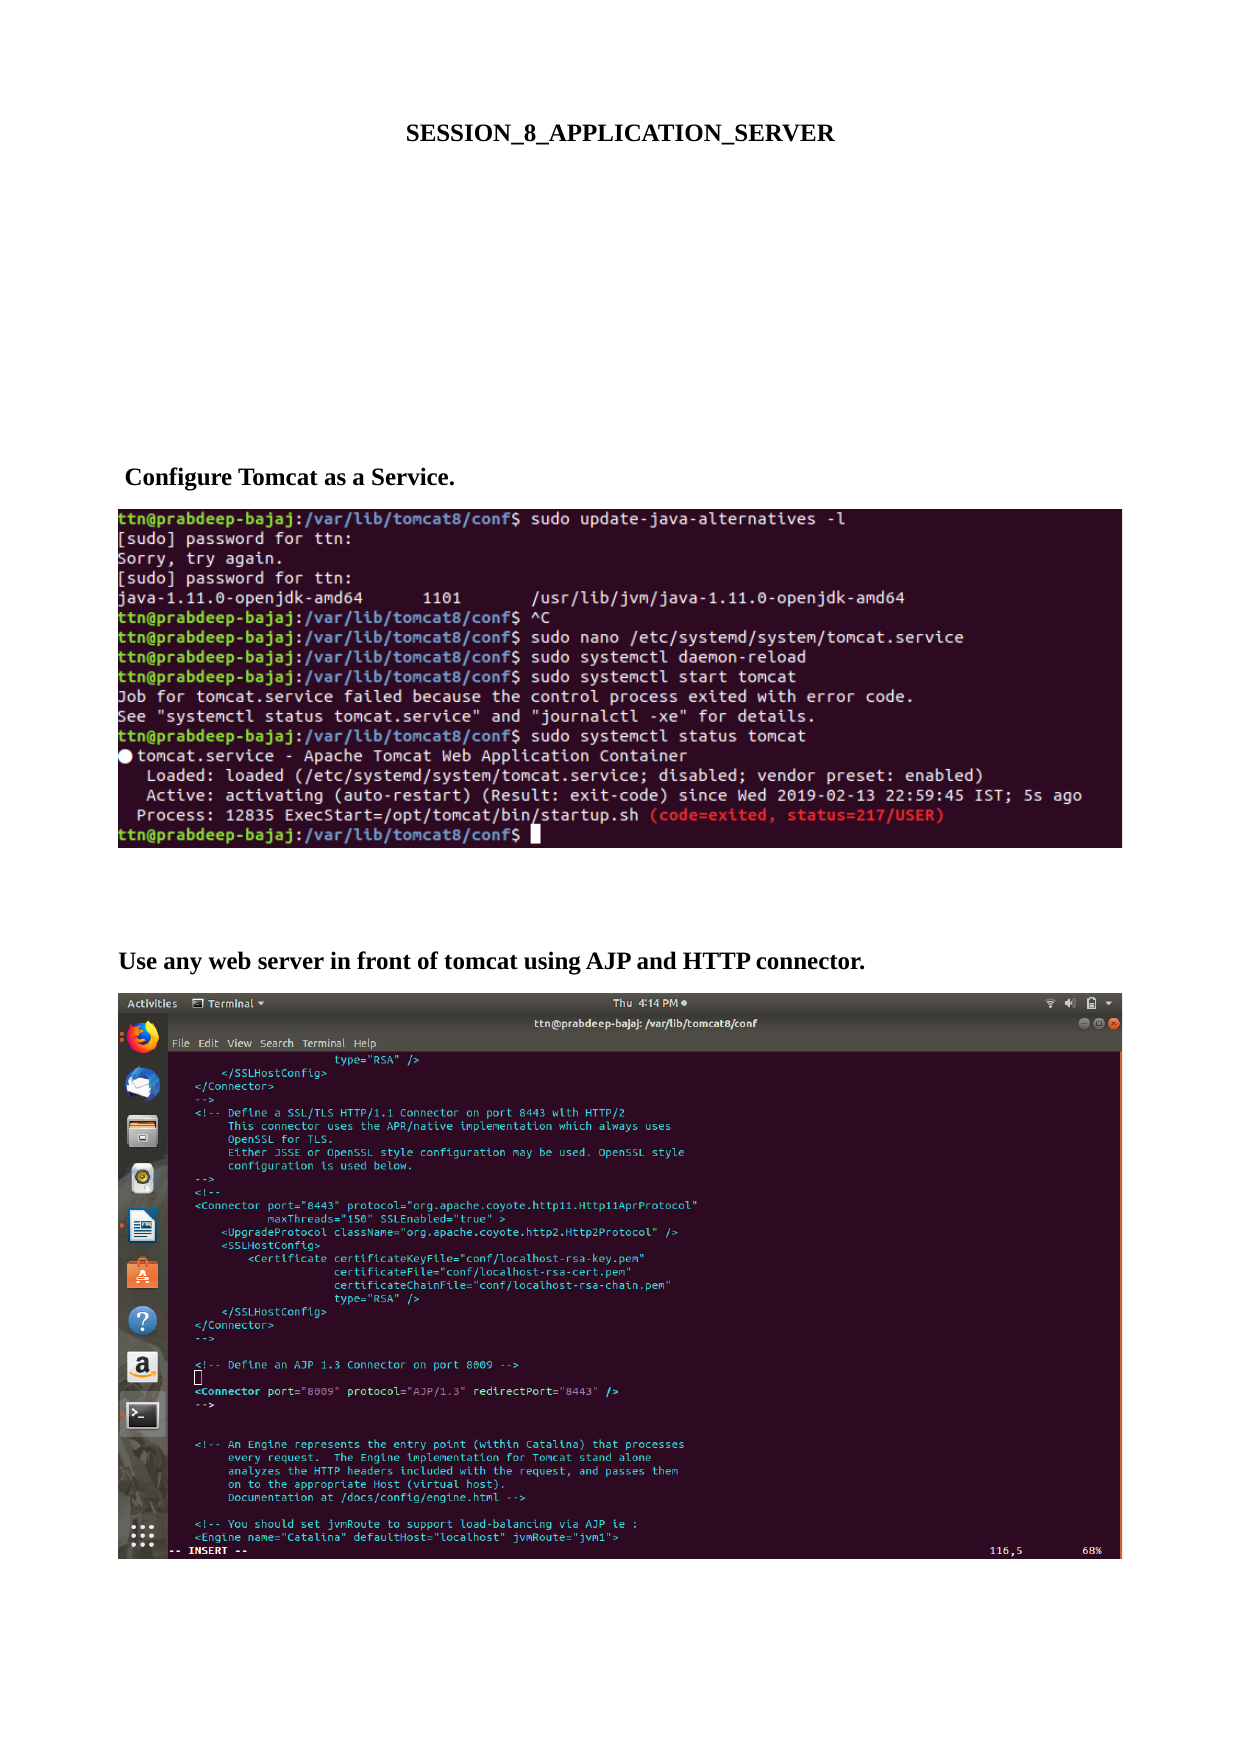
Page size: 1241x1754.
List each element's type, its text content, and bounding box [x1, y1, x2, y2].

picture [118, 993, 1123, 1559]
text Use any web server in front of tomcat using AJP and HTTP connector. [118, 946, 1122, 975]
text Configure Tomcat as a Service. [118, 462, 1122, 491]
picture [118, 509, 1123, 848]
